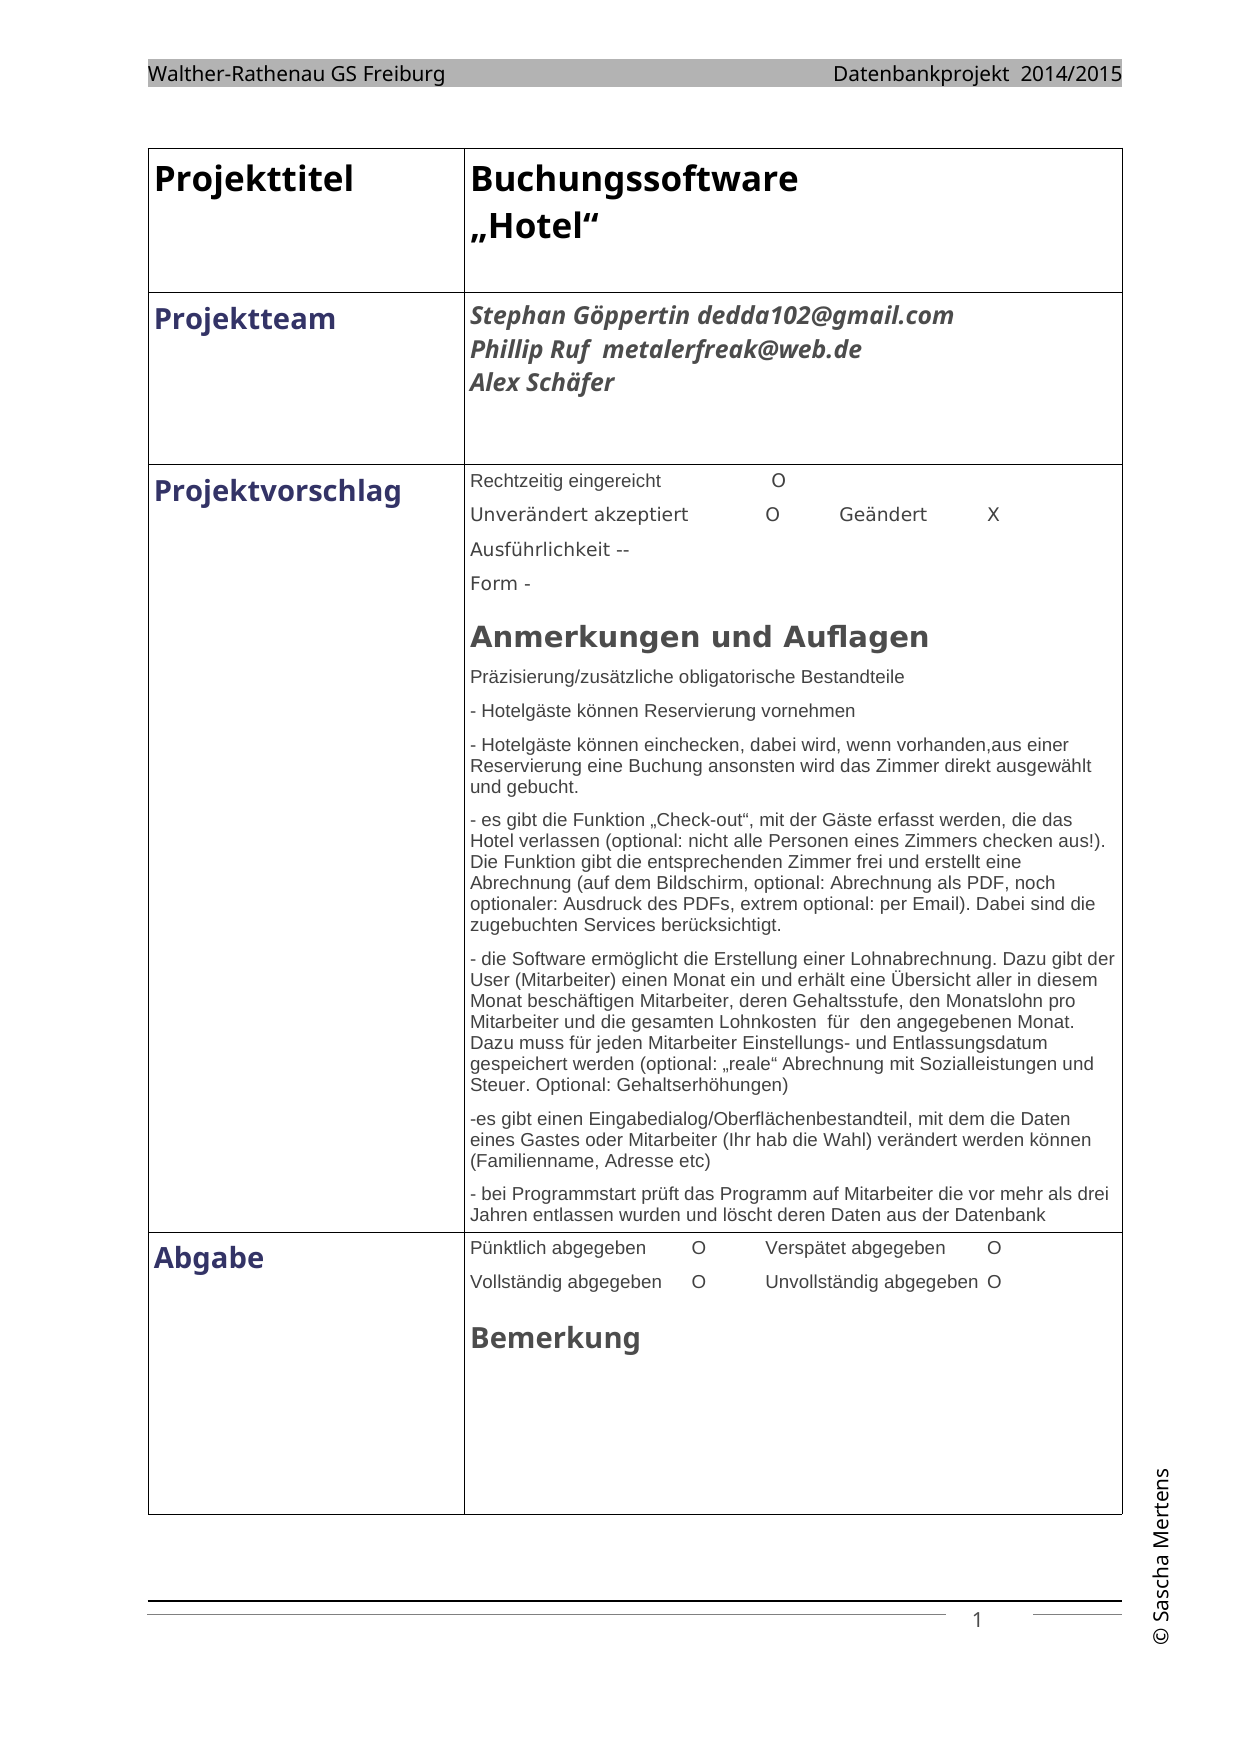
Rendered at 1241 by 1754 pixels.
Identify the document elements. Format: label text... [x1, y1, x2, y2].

table_cell Abgabe [149, 1233, 464, 1514]
table_cell Projektteam [149, 293, 464, 464]
table_header Buchungssoftware „Hotel“ [465, 149, 1122, 292]
table_header Projekttitel [149, 149, 464, 292]
table_cell Stephan Göppertin dedda102@gmail.com Phillip Ruf metalerfreak@web.de Alex Schäfer [465, 293, 1122, 464]
table_cell Projektvorschlag [149, 465, 464, 1232]
table_cell Rechtzeitig eingereicht O Unverändert akzeptiert O Geändert X Ausführlichkeit -- Form - Anmerkungen und Auflagen Präzisierung/zusätzliche obligatorische Bestandteile - Hotelgäste können Reservierung vornehmen - Hotelgäste können einchecken, dabei wird, wenn vorhanden,aus einer Reservierung eine Buchung ansonsten wird das Zimmer direkt ausgewählt und gebucht. - es gibt die Funktion „Check-out“, mit der Gäste erfasst werden, die das Hotel verlassen (optional: nicht alle Personen eines Zimmers checken aus!). Die Funktion gibt die entsprechenden Zimmer frei und erstellt eine Abrechnung (auf dem Bildschirm, optional: Abrechnung als PDF, noch optionaler: Ausdruck des PDFs, extrem optional: per Email). Dabei sind die zugebuchten Services berücksichtigt. - die Software ermöglicht die Erstellung einer Lohnabrechnung. Dazu gibt der User (Mitarbeiter) einen Monat ein und erhält eine Übersicht aller in diesem Monat beschäftigen Mitarbeiter, deren Gehaltsstufe, den Monatslohn pro Mitarbeiter und die gesamten Lohnkosten für den angegebenen Monat. Dazu muss für jeden Mitarbeiter Einstellungs- und Entlassungsdatum gespeichert werden (optional: „reale“ Abrechnung mit Sozialleistungen und Steuer. Optional: Gehaltserhöhungen) -es gibt einen Eingabedialog/Oberflächenbestandteil, mit dem die Daten eines Gastes oder Mitarbeiter (Ihr hab die Wahl) verändert werden können (Familienname, Adresse etc) - bei Programmstart prüft das Programm auf Mitarbeiter die vor mehr als drei Jahren entlassen wurden und löscht deren Daten aus der Datenbank [465, 465, 1122, 1232]
table_cell Pünktlich abgegeben O Verspätet abgegeben O Vollständig abgegeben O Unvollständig abgegeben O Bemerkung [465, 1233, 1122, 1514]
